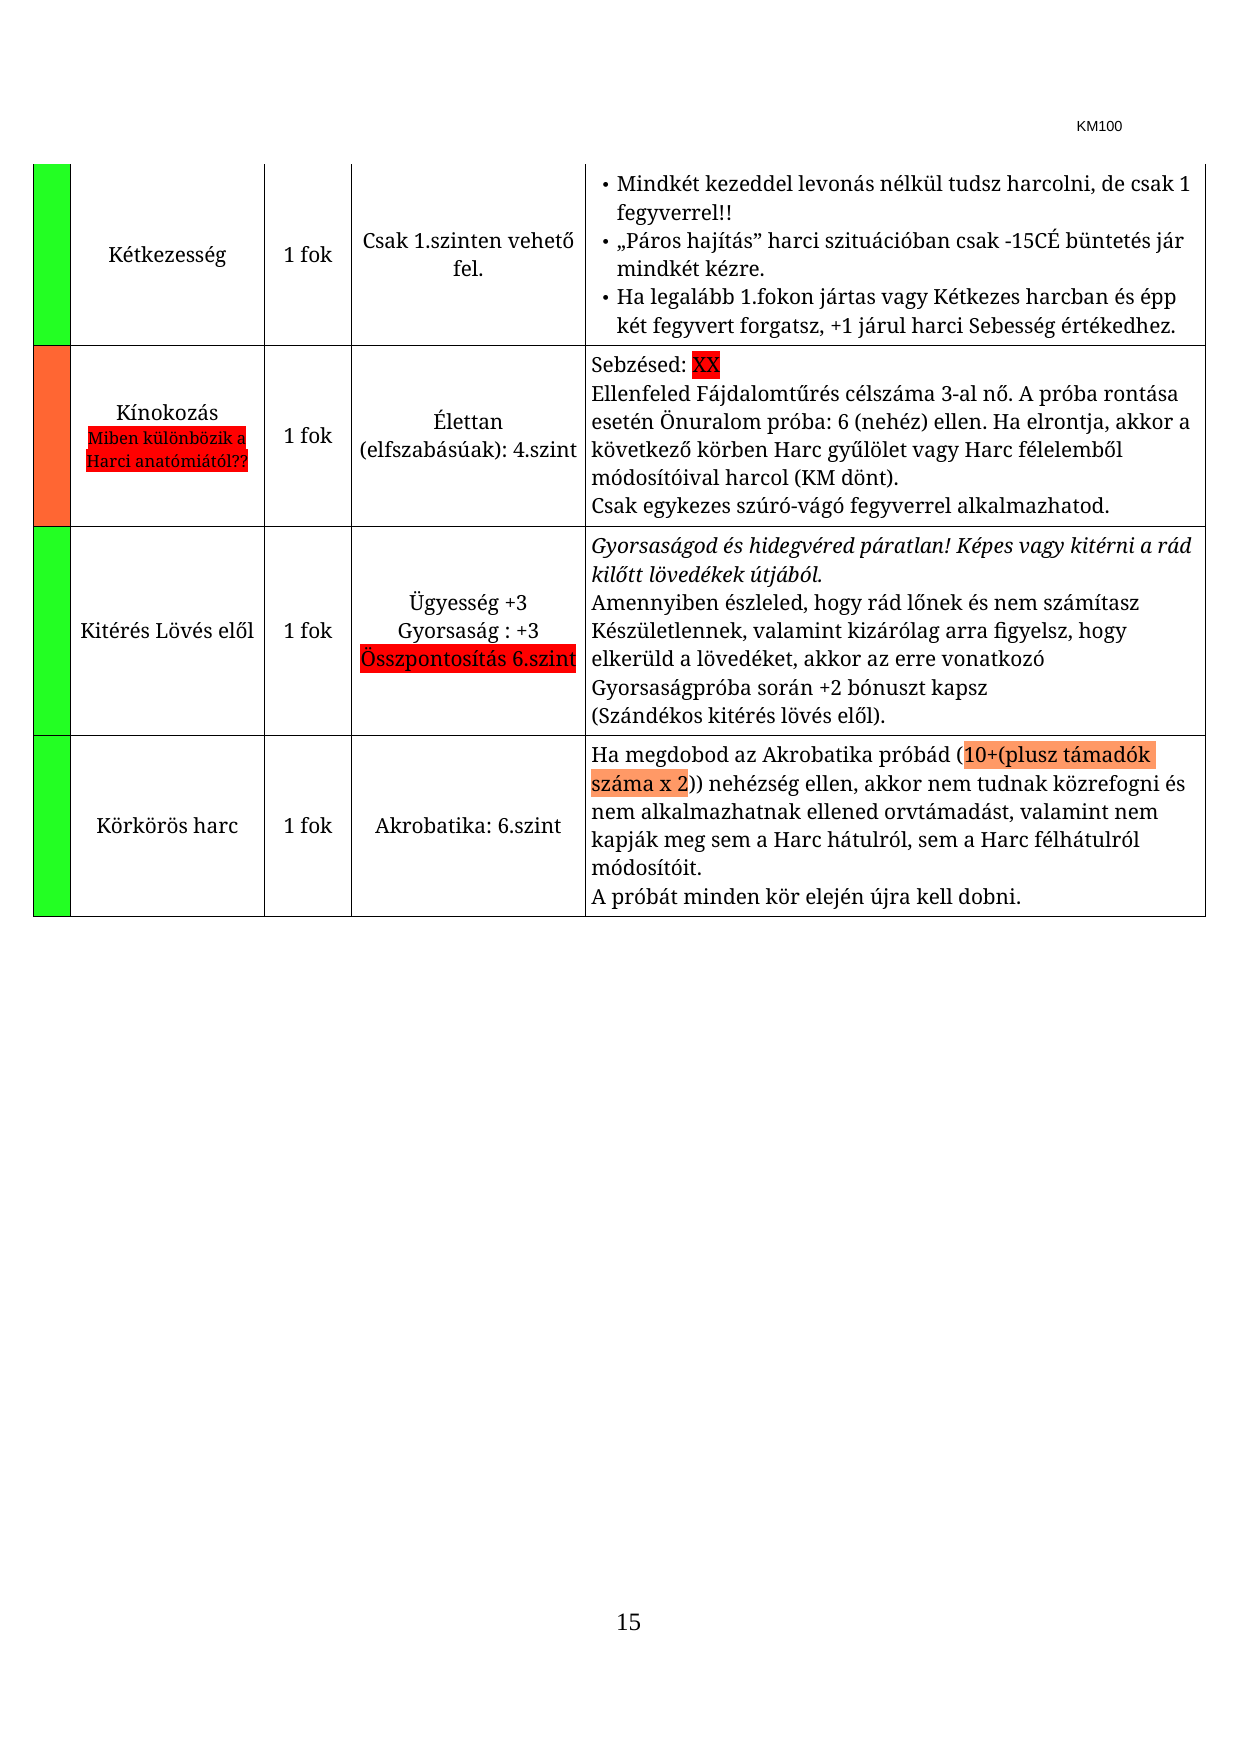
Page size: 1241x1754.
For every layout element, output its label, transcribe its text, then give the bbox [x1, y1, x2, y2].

table_cell Ügyesség +3 Gyorsaság : +3 Összpontosítás 6.szint [352, 527, 585, 735]
table_cell Körkörös harc [71, 736, 264, 916]
table_cell Élettan (elfszabásúak): 4.szint [352, 346, 585, 526]
table_cell Kétkezesség [71, 164, 264, 345]
table_cell 1 fok [265, 346, 351, 526]
table_cell Akrobatika: 6.szint [352, 736, 585, 916]
table_cell Mindkét kezeddel levonás nélkül tudsz harcolni, de csak 1 fegyverrel!! „Páros hajítás” harci szituációban csak -15CÉ büntetés jár mindkét kézre. Ha legalább 1.fokon jártas vagy Kétkezes harcban és épp két fegyvert forgatsz, +1 járul harci Sebesség értékedhez. [586, 164, 1205, 345]
table_cell Ha megdobod az Akrobatika próbád (10+(plusz támadók száma x 2)) nehézség ellen, akkor nem tudnak közrefogni és nem alkalmazhatnak ellened orvtámadást, valamint nem kapják meg sem a Harc hátulról, sem a Harc félhátulról módosítóit. A próbát minden kör elején újra kell dobni. [586, 736, 1205, 916]
table_cell Kínokozás Miben különbözik a Harci anatómiától?? [71, 346, 264, 526]
table_cell [34, 736, 70, 916]
table_cell Sebzésed: XX Ellenfeled Fájdalomtűrés célszáma 3-al nő. A próba rontása esetén Önuralom próba: 6 (nehéz) ellen. Ha elrontja, akkor a következő körben Harc gyűlölet vagy Harc félelemből módosítóival harcol (KM dönt). Csak egykezes szúró-vágó fegyverrel alkalmazhatod. [586, 346, 1205, 526]
table_cell [34, 164, 70, 345]
table_cell 1 fok [265, 164, 351, 345]
table_cell 1 fok [265, 527, 351, 735]
table_cell 1 fok [265, 736, 351, 916]
table_cell Csak 1.szinten vehető fel. [352, 164, 585, 345]
table_cell [34, 527, 70, 735]
table_cell Kitérés Lövés elől [71, 527, 264, 735]
table_cell [34, 346, 70, 526]
table_cell Gyorsaságod és hidegvéred páratlan! Képes vagy kitérni a rád kilőtt lövedékek útjából. Amennyiben észleled, hogy rád lőnek és nem számítasz Készületlennek, valamint kizárólag arra figyelsz, hogy elkerüld a lövedéket, akkor az erre vonatkozó Gyorsaságpróba során +2 bónuszt kapsz (Szándékos kitérés lövés elől). [586, 527, 1205, 735]
